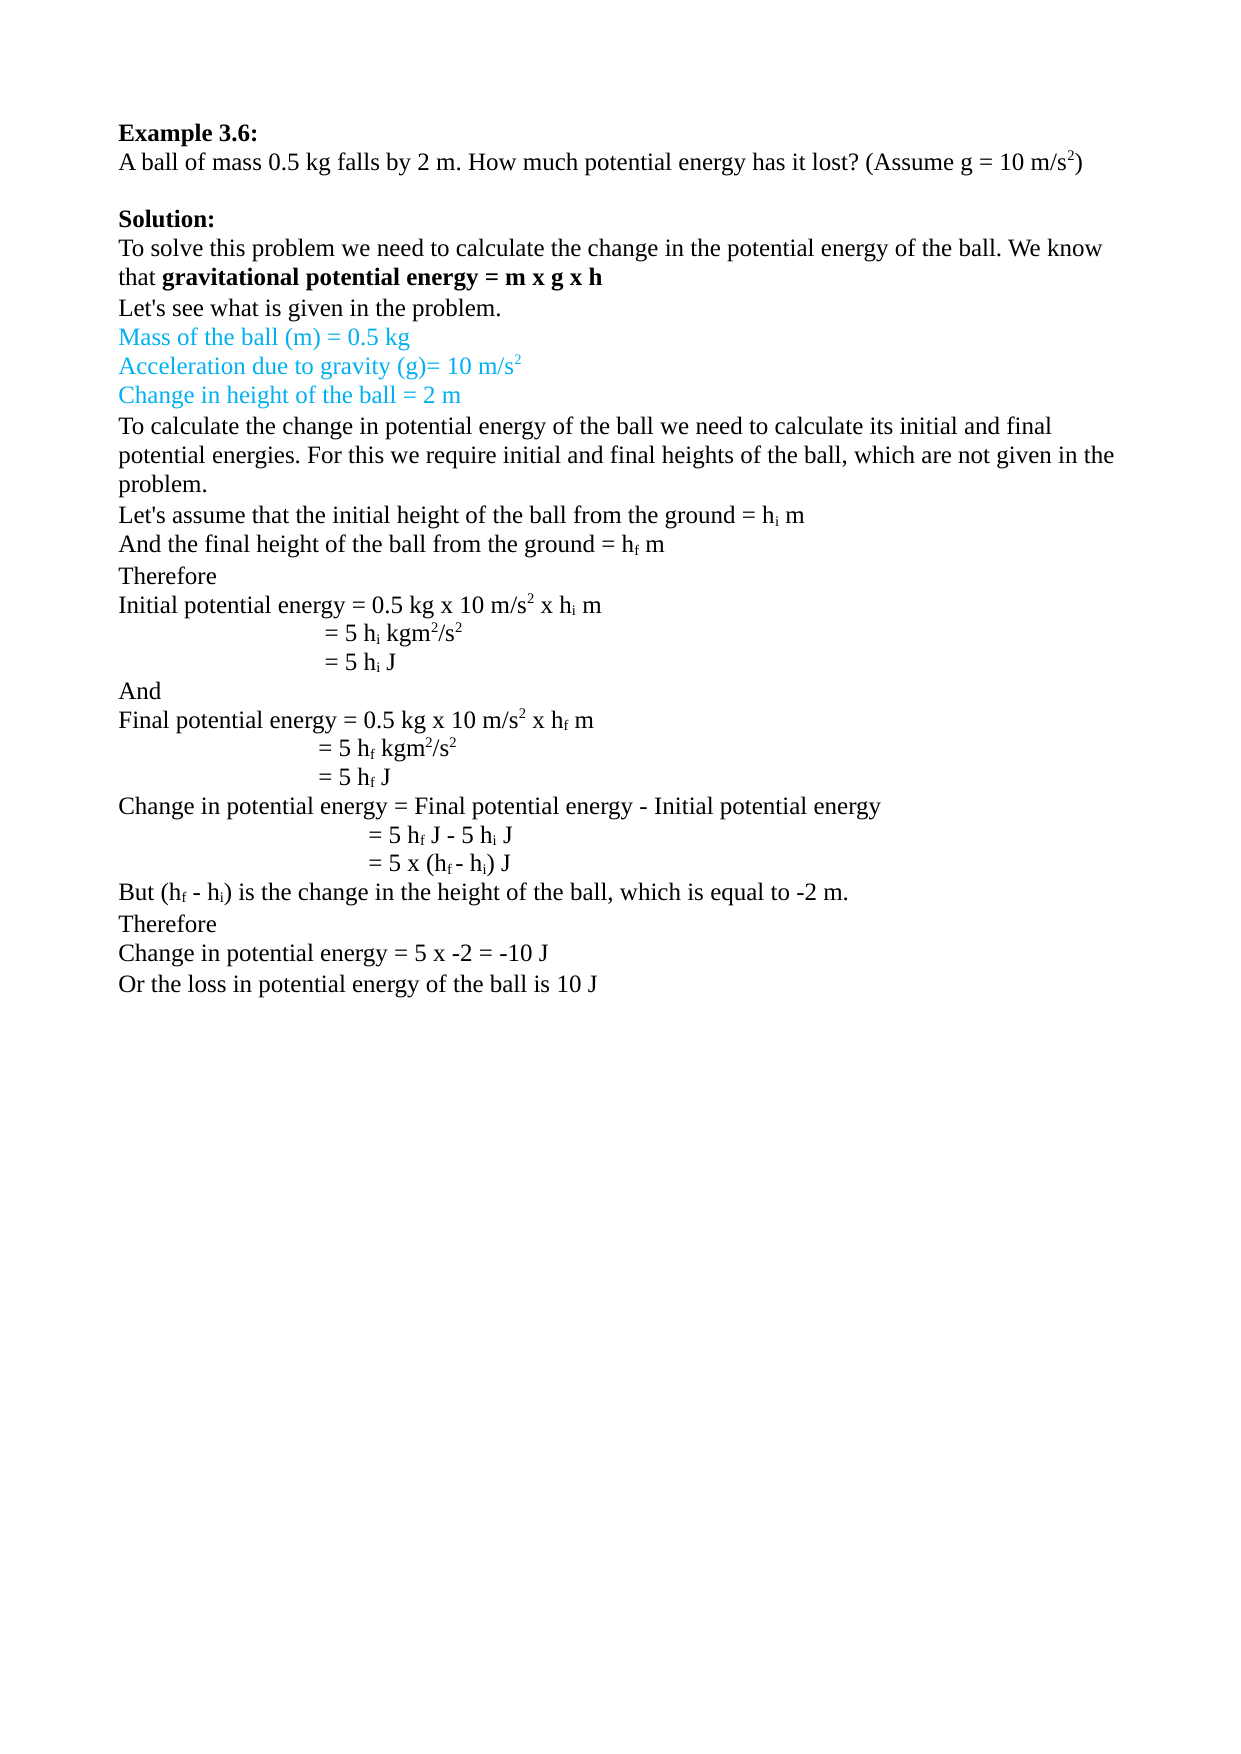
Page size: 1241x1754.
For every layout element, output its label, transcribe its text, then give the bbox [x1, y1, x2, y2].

text Therefore Change in potential energy = 5 x -2 = -10 J [118, 909, 1122, 966]
text Or the loss in potential energy of the ball is 10 J [118, 969, 1122, 998]
text Let's see what is given in the problem. Mass of the ball (m) = 0.5 kg Acceleration due to gravity (g)= 10 m/s2 Change in height of the ball = 2 m [118, 293, 1122, 408]
text Solution: [118, 204, 1122, 233]
text Let's assume that the initial height of the ball from the ground = hi m And the final height of the ball from the ground = hf m [118, 501, 1122, 558]
text Example 3.6: [118, 118, 1122, 147]
text A ball of mass 0.5 kg falls by 2 m. How much potential energy has it lost? (Assume g = 10 m/s2) [118, 147, 1122, 176]
text To solve this problem we need to calculate the change in the potential energy of the ball. We know that gravitational potential energy = m x g x h [118, 233, 1122, 291]
text Therefore Initial potential energy = 0.5 kg x 10 m/s2 x hi m = 5 hi kgm2/s2 = 5 hi J And Final potential energy = 0.5 kg x 10 m/s2 x hf m = 5 hf kgm2/s2 = 5 hf J Change in potential energy = Final potential energy - Initial potential energy = 5 hf J - 5 hi J = 5 x (hf - hi) J But (hf - hi) is the change in the height of the ball, which is equal to -2 m. [118, 561, 1122, 906]
text To calculate the change in potential energy of the ball we need to calculate its initial and final potential energies. For this we require initial and final heights of the ball, which are not given in the problem. [118, 411, 1122, 498]
